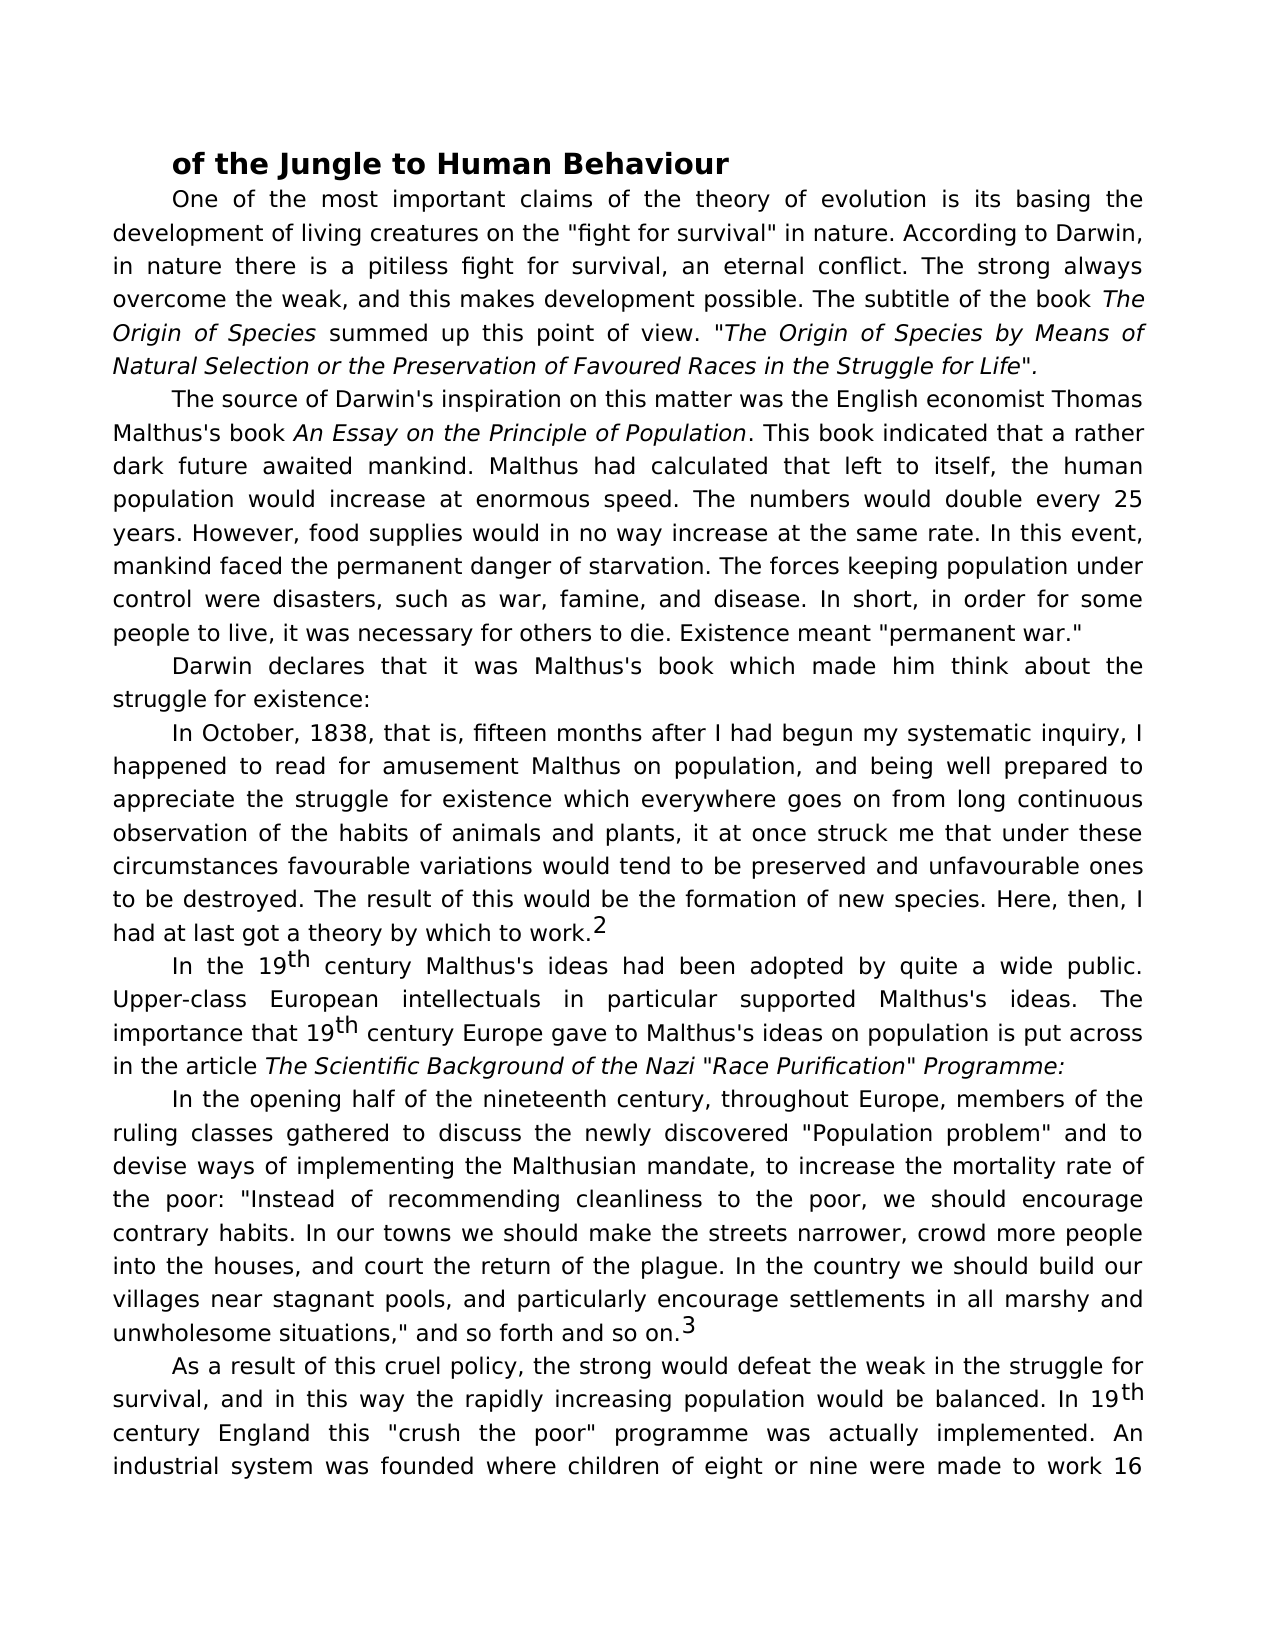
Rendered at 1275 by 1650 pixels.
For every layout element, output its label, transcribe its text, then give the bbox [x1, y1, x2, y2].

text of the Jungle to Human Behaviour [112, 148, 1145, 181]
text In the 19th century Malthus's ideas had been adopted by quite a wide public. Upper-class European intellectuals in particular supported Malthus's ideas. The importance that 19th century Europe gave to Malthus's ideas on population is put across in the article The Scientific Background of the Nazi "Race Purification" Programme: [112, 948, 1145, 1081]
text As a result of this cruel policy, the strong would defeat the weak in the struggle for survival, and in this way the rapidly increasing population would be balanced. In 19th century England this "crush the poor" programme was actually implemented. An industrial system was founded where children of eight or nine were made to work 16 [112, 1348, 1145, 1481]
text In October, 1838, that is, fifteen months after I had begun my systematic inquiry, I happened to read for amusement Malthus on population, and being well prepared to appreciate the struggle for existence which everywhere goes on from long continuous observation of the habits of animals and plants, it at once struck me that under these circumstances favourable variations would tend to be preserved and unfavourable ones to be destroyed. The result of this would be the formation of new species. Here, then, I had at last got a theory by which to work.2 [112, 714, 1145, 948]
text The source of Darwin's inspiration on this matter was the English economist Thomas Malthus's book An Essay on the Principle of Population. This book indicated that a rather dark future awaited mankind. Malthus had calculated that left to itself, the human population would increase at enormous speed. The numbers would double every 25 years. However, food supplies would in no way increase at the same rate. In this event, mankind faced the permanent danger of starvation. The forces keeping population under control were disasters, such as war, famine, and disease. In short, in order for some people to live, it was necessary for others to die. Existence meant "permanent war." [112, 381, 1145, 648]
text One of the most important claims of the theory of evolution is its basing the development of living creatures on the "fight for survival" in nature. According to Darwin, in nature there is a pitiless fight for survival, an eternal conflict. The strong always overcome the weak, and this makes development possible. The subtitle of the book The Origin of Species summed up this point of view. "The Origin of Species by Means of Natural Selection or the Preservation of Favoured Races in the Struggle for Life". [112, 181, 1145, 381]
text In the opening half of the nineteenth century, throughout Europe, members of the ruling classes gathered to discuss the newly discovered "Population problem" and to devise ways of implementing the Malthusian mandate, to increase the mortality rate of the poor: "Instead of recommending cleanliness to the poor, we should encourage contrary habits. In our towns we should make the streets narrower, crowd more people into the houses, and court the return of the plague. In the country we should build our villages near stagnant pools, and particularly encourage settlements in all marshy and unwholesome situations," and so forth and so on.3 [112, 1081, 1145, 1348]
text Darwin declares that it was Malthus's book which made him think about the struggle for existence: [112, 648, 1145, 714]
